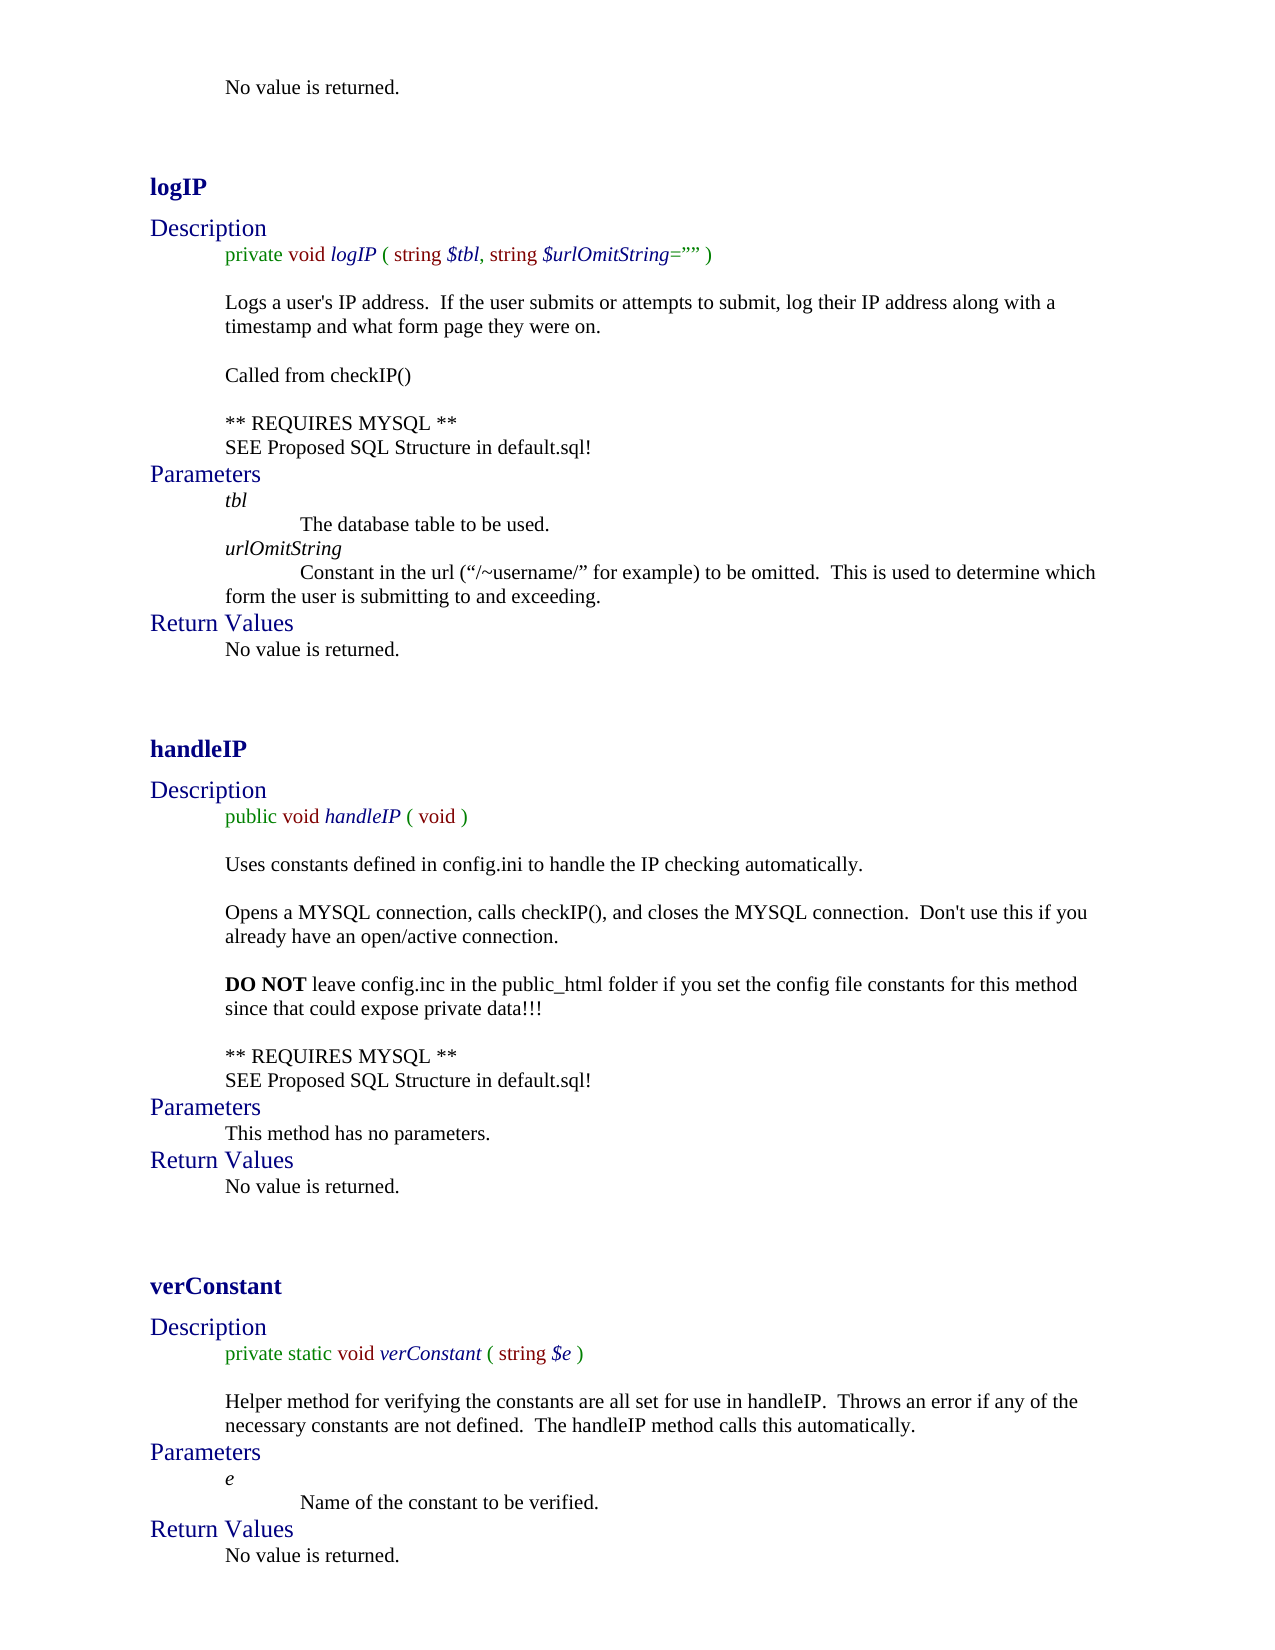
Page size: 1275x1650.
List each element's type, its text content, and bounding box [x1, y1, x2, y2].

text Called from checkIP() [225, 362, 1125, 387]
text Return Values [150, 1514, 1125, 1543]
text No value is returned. [150, 75, 1125, 99]
text Return Values [150, 1145, 1125, 1174]
text Parameters [150, 1092, 1125, 1121]
text This method has no parameters. [225, 1121, 1125, 1145]
text private void logIP ( string $tbl, string $urlOmitString=”” ) [225, 242, 1125, 266]
text Parameters [150, 459, 1125, 487]
text SEE Proposed SQL Structure in default.sql! [225, 1068, 1125, 1092]
text public void handleIP ( void ) [225, 804, 1125, 828]
text DO NOT leave config.inc in the public_html folder if you set the config file constants for this method since that could expose private data!!! [225, 972, 1125, 1020]
text The database table to be used. [225, 512, 1125, 536]
text logIP [150, 172, 1125, 201]
text Opens a MYSQL connection, calls checkIP(), and closes the MYSQL connection. Don't use this if you already have an open/active connection. [225, 900, 1125, 948]
text No value is returned. [150, 637, 1125, 661]
text No value is returned. [150, 1543, 1125, 1567]
text Uses constants defined in config.ini to handle the IP checking automatically. [225, 852, 1125, 876]
text e [225, 1466, 1125, 1490]
text ** REQUIRES MYSQL ** [225, 1044, 1125, 1068]
text Description [150, 213, 1125, 242]
text Parameters [150, 1437, 1125, 1466]
text Description [150, 1312, 1125, 1341]
text Name of the constant to be verified. [225, 1490, 1125, 1514]
text Constant in the url (“/~username/” for example) to be omitted. This is used to determine which form the user is submitting to and exceeding. [225, 560, 1125, 608]
text verConstant [150, 1271, 1125, 1300]
text private static void verConstant ( string $e ) [225, 1341, 1125, 1365]
text Logs a user's IP address. If the user submits or attempts to submit, log their IP address along with a timestamp and what form page they were on. [225, 290, 1125, 338]
text Helper method for verifying the constants are all set for use in handleIP. Throws an error if any of the necessary constants are not defined. The handleIP method calls this automatically. [225, 1389, 1125, 1437]
text handleIP [150, 734, 1125, 762]
text SEE Proposed SQL Structure in default.sql! [225, 435, 1125, 459]
text Description [150, 775, 1125, 804]
text Return Values [150, 608, 1125, 637]
text urlOmitString [225, 536, 1125, 560]
text ** REQUIRES MYSQL ** [225, 411, 1125, 435]
text No value is returned. [150, 1174, 1125, 1198]
text tbl [225, 487, 1125, 512]
